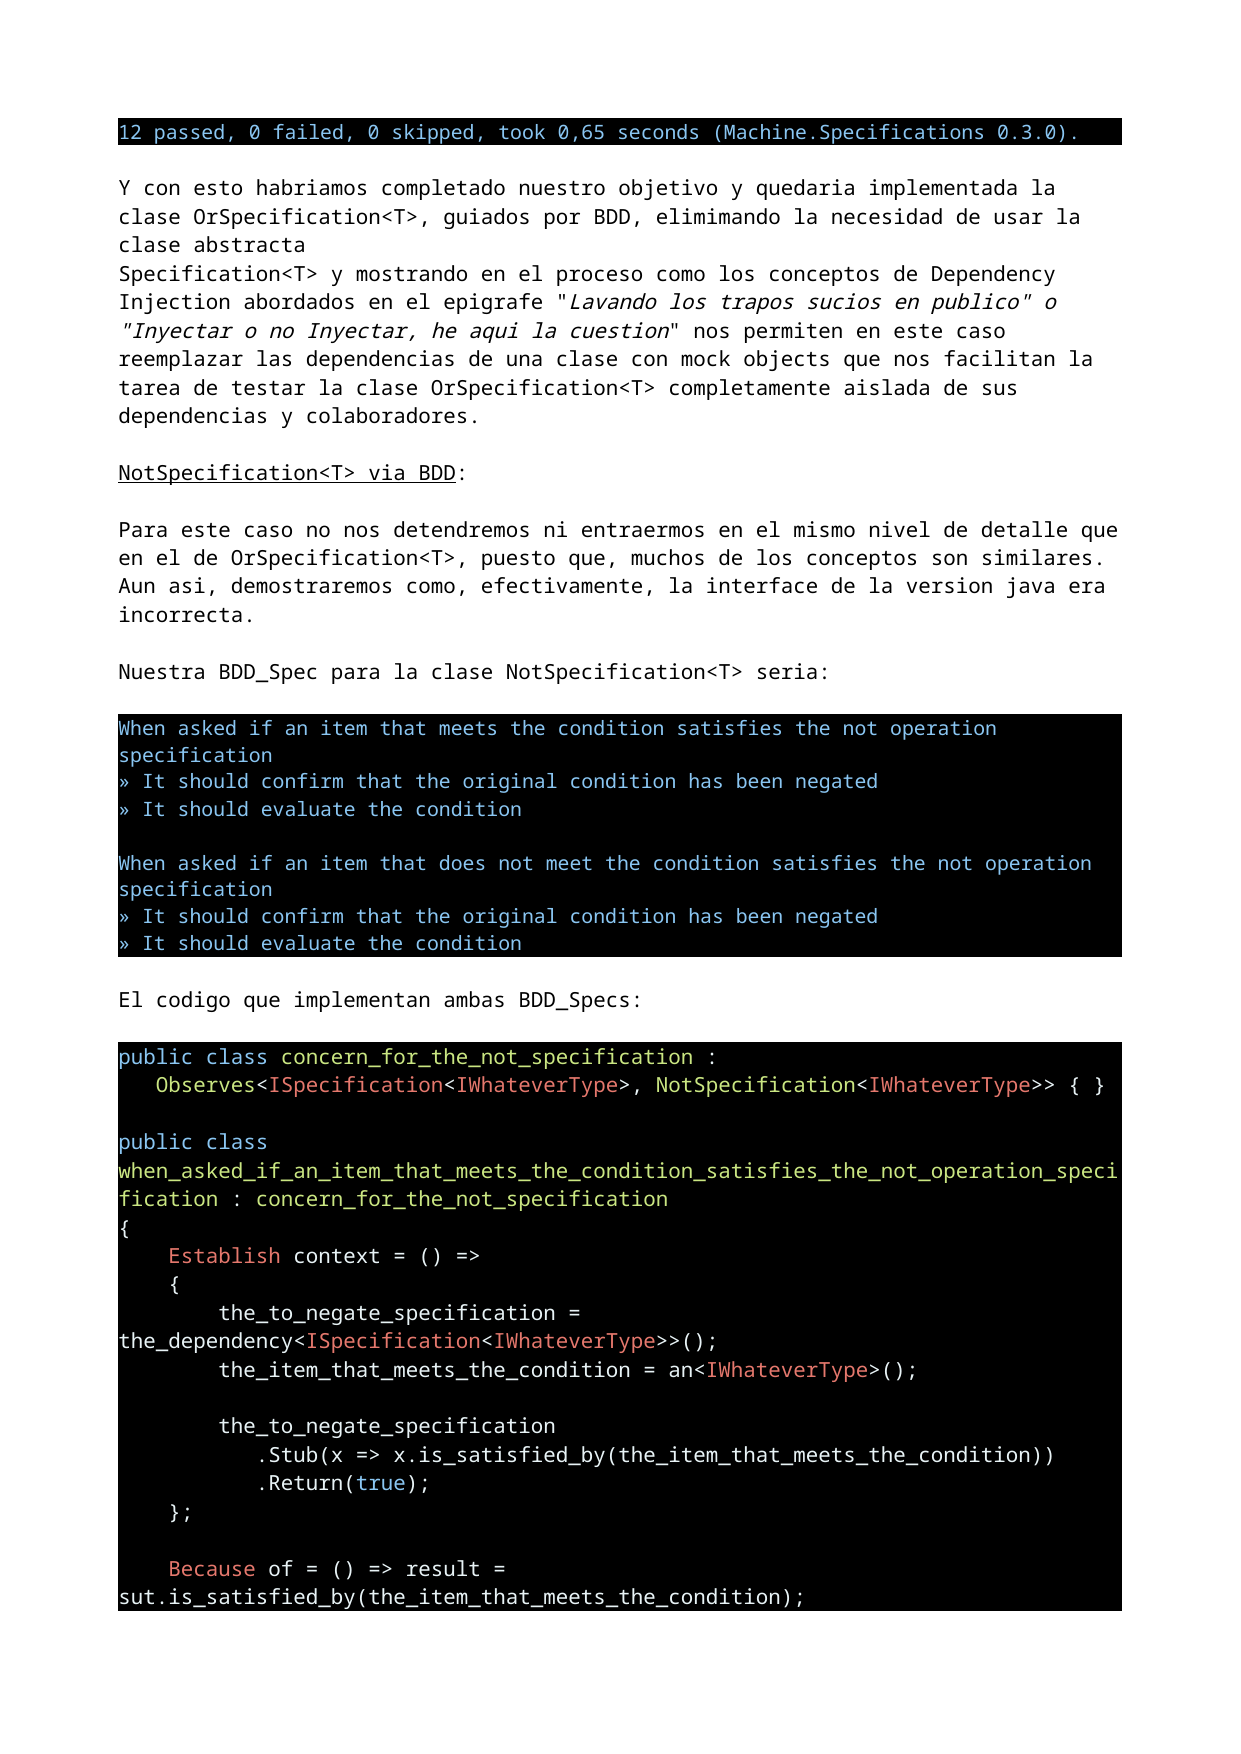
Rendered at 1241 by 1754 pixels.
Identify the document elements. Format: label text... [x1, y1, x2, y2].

text public class concern_for_the_not_specification : [118, 1042, 1122, 1070]
text the_to_negate_specification = the_dependency<ISpecification<IWhateverType>>(); [118, 1298, 1122, 1355]
text » It should evaluate the condition [118, 930, 1122, 957]
text Because of = () => result = sut.is_satisfied_by(the_item_that_meets_the_condition); [118, 1554, 1122, 1611]
text Specification<T> y mostrando en el proceso como los conceptos de Dependency Injection abordados en el epigrafe "Lavando los trapos sucios en publico" o "Inyectar o no Inyectar, he aqui la cuestion" nos permiten en este caso reemplazar las dependencias de una clase con mock objects que nos facilitan la tarea de testar la clase OrSpecification<T> completamente aislada de sus dependencias y colaboradores. [118, 259, 1122, 429]
text { [118, 1213, 1122, 1241]
text Nuestra BDD_Spec para la clase NotSpecification<T> seria: [118, 657, 1122, 685]
text » It should evaluate the condition [118, 795, 1122, 822]
text public class when_asked_if_an_item_that_meets_the_condition_satisfies_the_not_operation_specification : concern_for_the_not_specification [118, 1127, 1122, 1213]
text NotSpecification<T> via BDD: [118, 458, 1122, 486]
text .Return(true); [118, 1468, 1122, 1497]
text Establish context = () => [118, 1241, 1122, 1269]
text the_to_negate_specification [118, 1412, 1122, 1440]
text 12 passed, 0 failed, 0 skipped, took 0,65 seconds (Machine.Specifications 0.3.0). [118, 118, 1122, 145]
text Y con esto habriamos completado nuestro objetivo y quedaria implementada la clase OrSpecification<T>, guiados por BDD, elimimando la necesidad de usar la clase abstracta [118, 173, 1122, 259]
text » It should confirm that the original condition has been negated [118, 903, 1122, 930]
text When asked if an item that meets the condition satisfies the not operation specification [118, 714, 1122, 768]
text » It should confirm that the original condition has been negated [118, 768, 1122, 795]
text Para este caso no nos detendremos ni entraermos en el mismo nivel de detalle que en el de OrSpecification<T>, puesto que, muchos de los conceptos son similares. Aun asi, demostraremos como, efectivamente, la interface de la version java era incorrecta. [118, 515, 1122, 628]
text { [118, 1269, 1122, 1298]
text the_item_that_meets_the_condition = an<IWhateverType>(); [118, 1355, 1122, 1383]
text }; [118, 1497, 1122, 1525]
text Observes<ISpecification<IWhateverType>, NotSpecification<IWhateverType>> { } [118, 1070, 1122, 1099]
text El codigo que implementan ambas BDD_Specs: [118, 985, 1122, 1013]
text .Stub(x => x.is_satisfied_by(the_item_that_meets_the_condition)) [118, 1440, 1122, 1468]
text When asked if an item that does not meet the condition satisfies the not operation specification [118, 849, 1122, 903]
